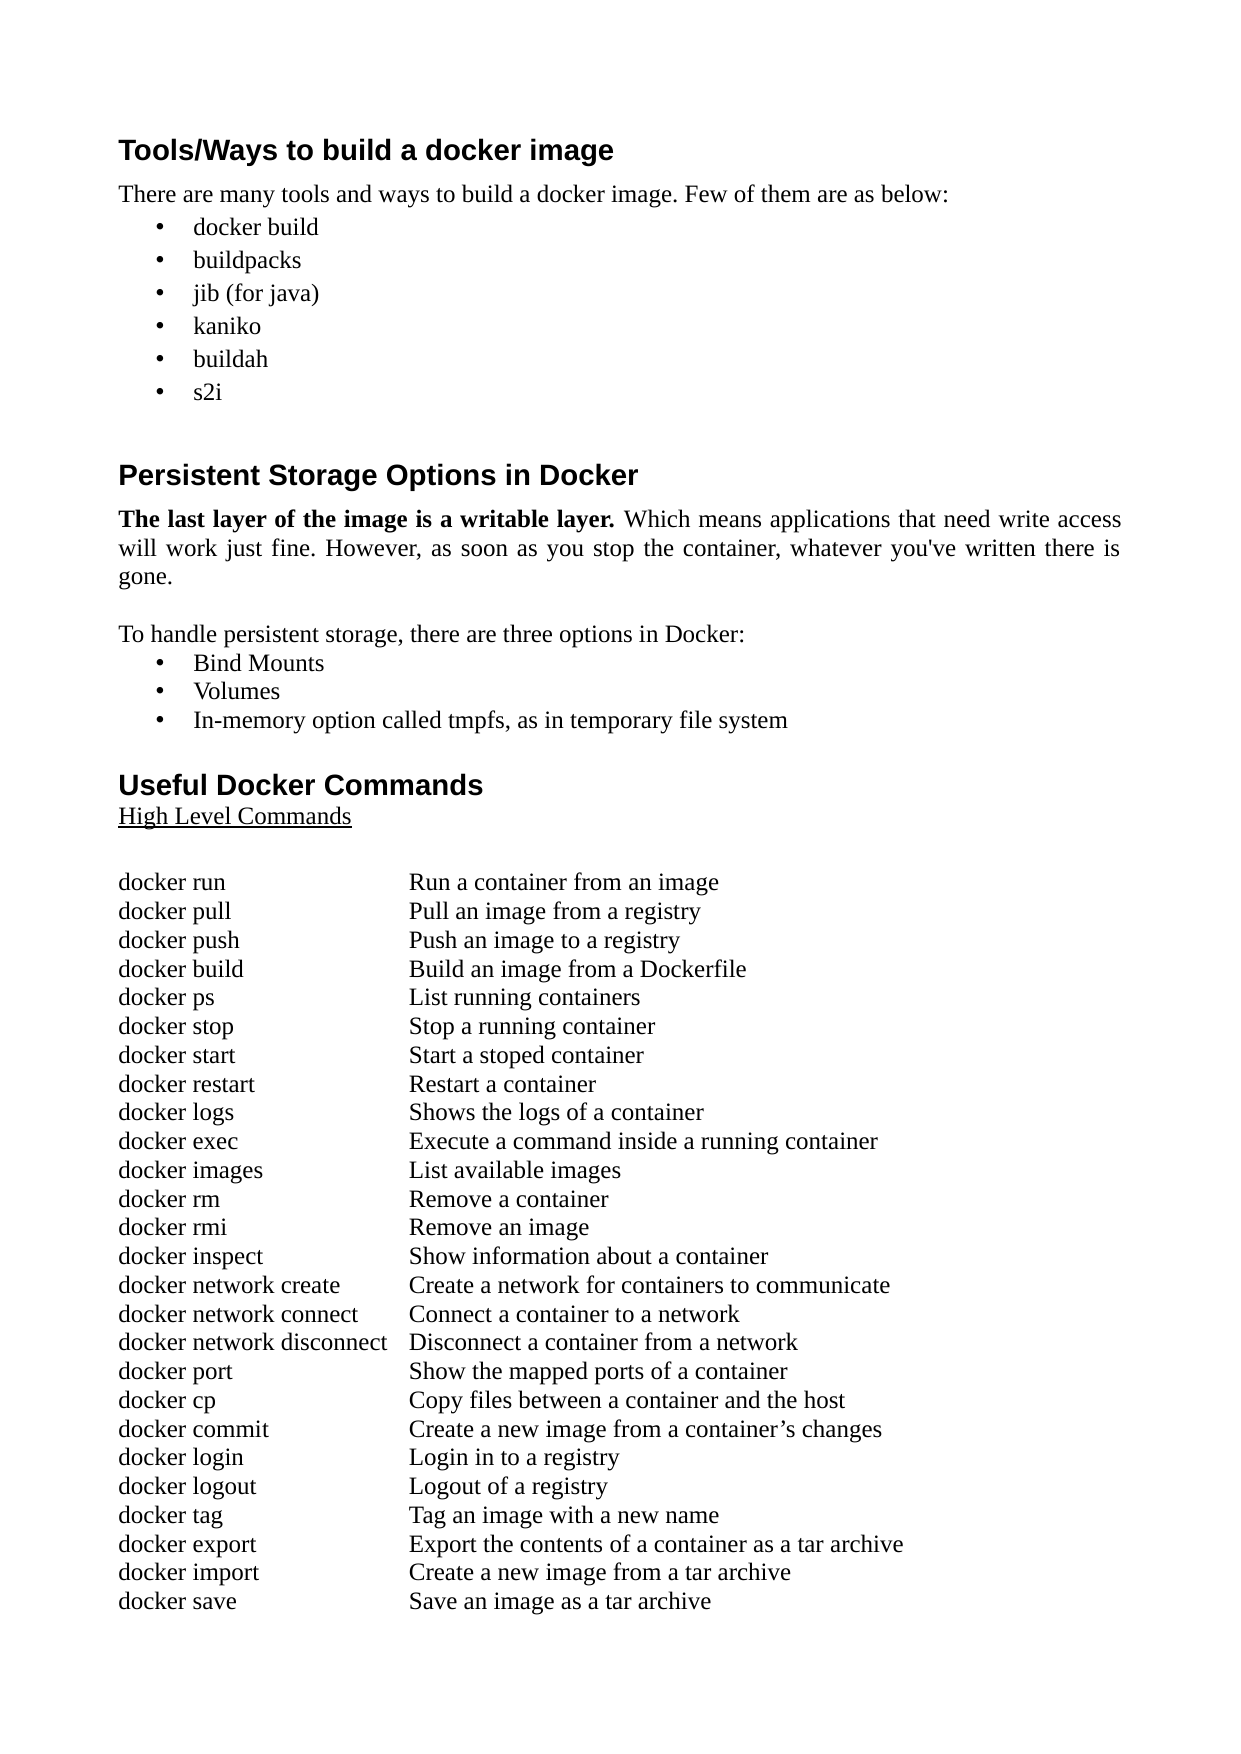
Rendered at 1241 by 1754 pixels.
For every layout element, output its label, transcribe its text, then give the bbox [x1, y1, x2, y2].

table_cell Login in to a registry [409, 1443, 1123, 1471]
list kaniko [156, 311, 1122, 340]
subtitle Persistent Storage Options in Docker [118, 458, 1122, 491]
table_cell docker import [118, 1558, 409, 1586]
table_cell docker export [118, 1529, 409, 1557]
table_cell Shows the logs of a container [409, 1098, 1123, 1126]
table_cell Create a new image from a tar archive [409, 1558, 1123, 1586]
table_cell docker inspect [118, 1241, 409, 1270]
table_header Run a container from an image [409, 868, 1123, 896]
table_cell Pull an image from a registry [409, 896, 1123, 925]
table_cell docker rmi [118, 1213, 409, 1241]
table_cell docker save [118, 1586, 409, 1615]
text High Level Commands [118, 801, 1122, 830]
table_cell docker exec [118, 1126, 409, 1155]
table_cell Create a network for containers to communicate [409, 1270, 1123, 1299]
table_cell docker logout [118, 1471, 409, 1500]
table_cell docker rm [118, 1184, 409, 1212]
table_cell docker ps [118, 983, 409, 1011]
table_cell Save an image as a tar archive [409, 1586, 1123, 1615]
text The last layer of the image is a writable layer. Which means applications that need write access will work just fine. However, as soon as you stop the container, whatever you've written there is gone. [118, 504, 1122, 590]
table_cell docker cp [118, 1385, 409, 1414]
table_cell Copy files between a container and the host [409, 1385, 1123, 1414]
table_cell docker push [118, 925, 409, 954]
text There are many tools and ways to build a docker image. Few of them are as below: [118, 179, 1122, 208]
table_cell docker commit [118, 1414, 409, 1442]
table_cell docker login [118, 1443, 409, 1471]
list In-memory option called tmpfs, as in temporary file system [156, 705, 1122, 734]
list s2i [156, 377, 1122, 406]
table_cell Disconnect a container from a network [409, 1328, 1123, 1356]
subtitle Useful Docker Commands [118, 768, 1122, 801]
table_cell Restart a container [409, 1069, 1123, 1097]
table_cell docker images [118, 1155, 409, 1184]
table_cell List available images [409, 1155, 1123, 1184]
table_cell docker port [118, 1356, 409, 1385]
table_cell Logout of a registry [409, 1471, 1123, 1500]
list Bind Mounts [156, 648, 1122, 676]
table_cell Show the mapped ports of a container [409, 1356, 1123, 1385]
table_cell Remove an image [409, 1213, 1123, 1241]
table_cell Tag an image with a new name [409, 1500, 1123, 1529]
table_cell Show information about a container [409, 1241, 1123, 1270]
table_cell Start a stoped container [409, 1040, 1123, 1069]
list buildah [156, 344, 1122, 373]
table_cell docker start [118, 1040, 409, 1069]
table_cell docker network create [118, 1270, 409, 1299]
table_cell Connect a container to a network [409, 1299, 1123, 1327]
table_cell docker tag [118, 1500, 409, 1529]
list buildpacks [156, 245, 1122, 274]
list jib (for java) [156, 278, 1122, 307]
text To handle persistent storage, there are three options in Docker: [118, 619, 1122, 648]
table_cell docker stop [118, 1011, 409, 1040]
list Volumes [156, 676, 1122, 705]
table_cell Execute a command inside a running container [409, 1126, 1123, 1155]
table_cell docker build [118, 954, 409, 982]
table_cell Push an image to a registry [409, 925, 1123, 954]
table_cell Create a new image from a container’s changes [409, 1414, 1123, 1442]
table_cell Remove a container [409, 1184, 1123, 1212]
table_header docker run [118, 868, 409, 896]
subtitle Tools/Ways to build a docker image [118, 133, 1122, 166]
table_cell docker network connect [118, 1299, 409, 1327]
table_cell docker restart [118, 1069, 409, 1097]
table_cell List running containers [409, 983, 1123, 1011]
table_cell Stop a running container [409, 1011, 1123, 1040]
table_cell docker pull [118, 896, 409, 925]
table_cell docker logs [118, 1098, 409, 1126]
table_cell docker network disconnect [118, 1328, 409, 1356]
table_cell Export the contents of a container as a tar archive [409, 1529, 1123, 1557]
list docker build [156, 212, 1122, 241]
table_cell Build an image from a Dockerfile [409, 954, 1123, 982]
